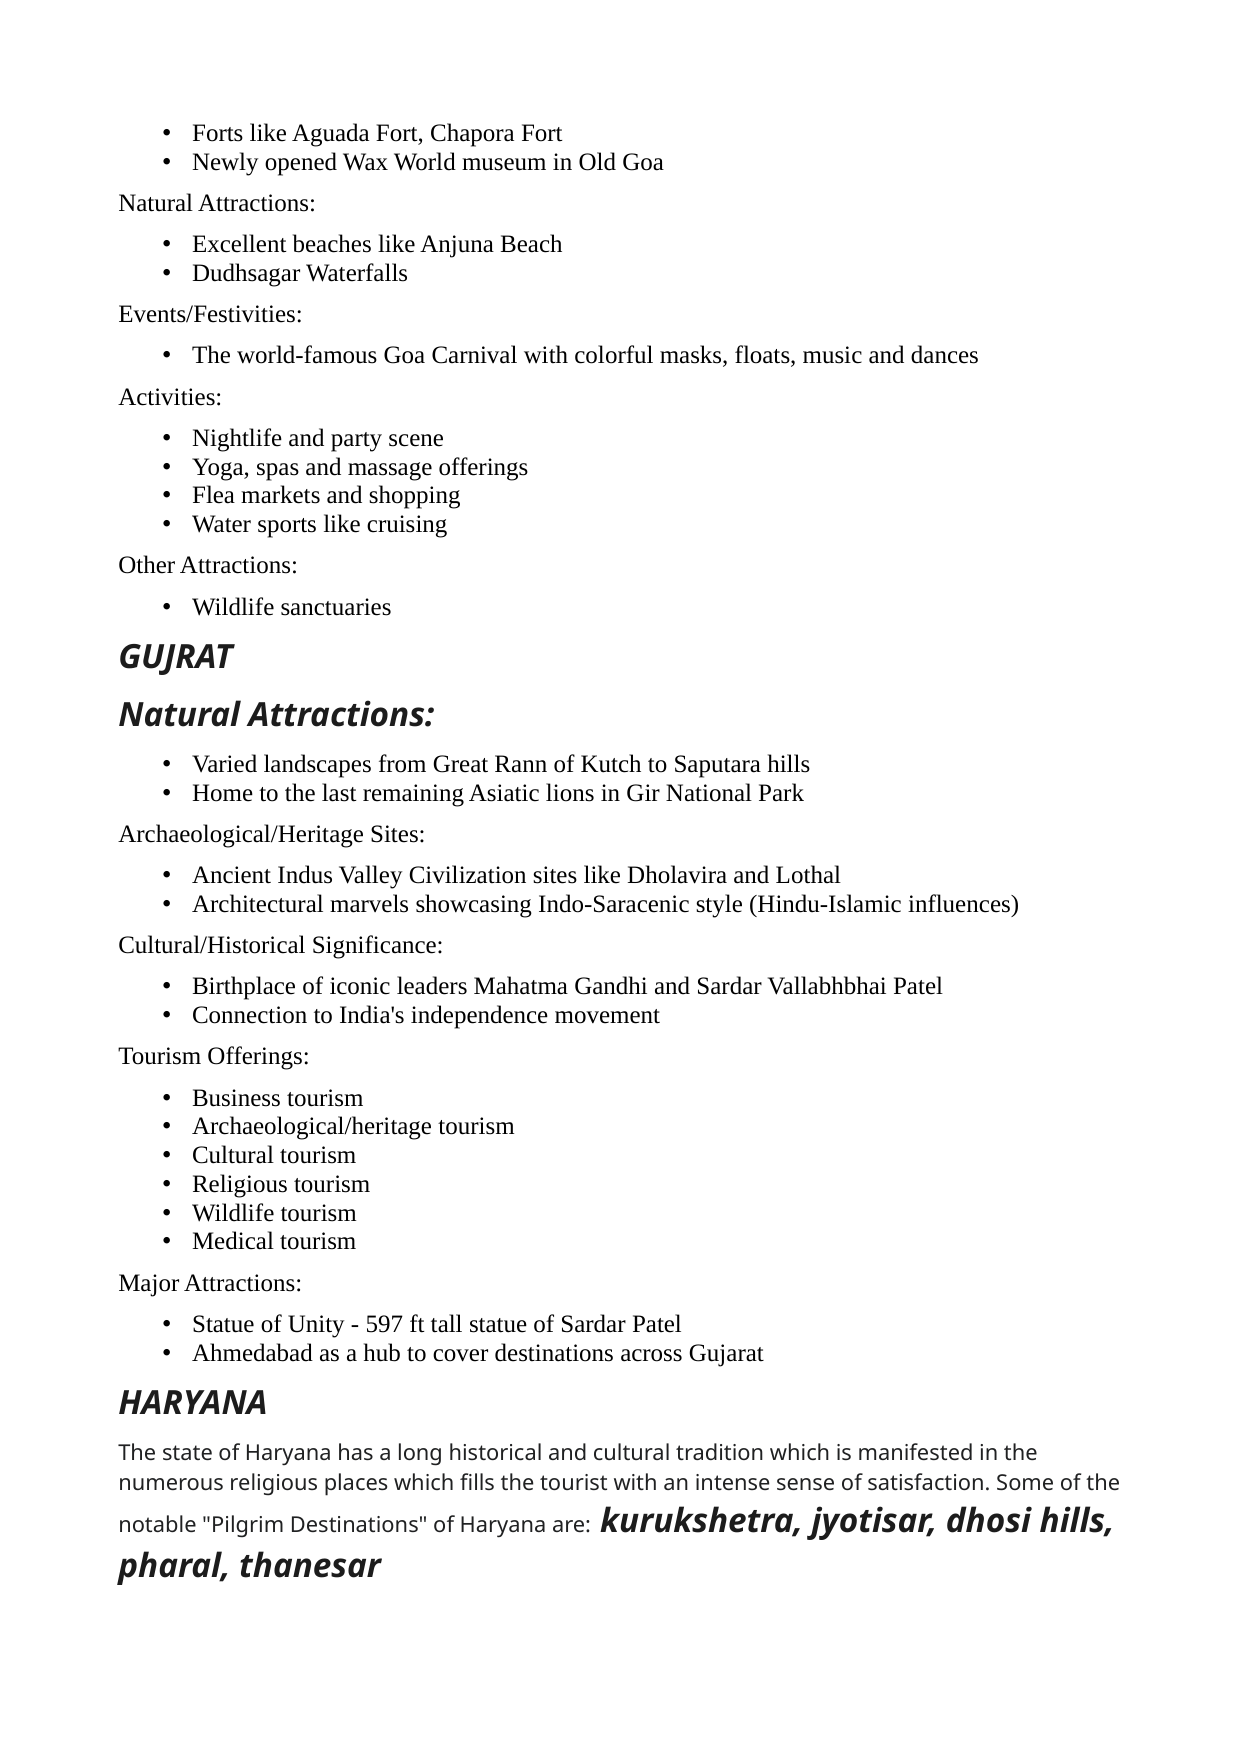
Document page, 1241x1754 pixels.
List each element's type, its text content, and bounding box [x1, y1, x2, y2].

text Natural Attractions: [118, 188, 1122, 217]
list Flea markets and shopping [162, 481, 1122, 509]
list Business tourism [162, 1083, 1122, 1111]
list Connection to India's independence movement [162, 1000, 1122, 1029]
list Medical tourism [162, 1226, 1122, 1255]
text HARYANA [118, 1379, 1122, 1424]
text Major Attractions: [118, 1268, 1122, 1296]
list Cultural tourism [162, 1140, 1122, 1169]
list Home to the last remaining Asiatic lions in Gir National Park [162, 778, 1122, 806]
list Wildlife tourism [162, 1198, 1122, 1226]
list The world-famous Goa Carnival with colorful masks, floats, music and dances [162, 341, 1122, 369]
text GUJRAT [118, 633, 1122, 678]
list Yoga, spas and massage offerings [162, 452, 1122, 481]
text Activities: [118, 382, 1122, 411]
text Archaeological/Heritage Sites: [118, 819, 1122, 848]
list Dudhsagar Waterfalls [162, 258, 1122, 287]
list Wildlife sanctuaries [162, 592, 1122, 621]
list Statue of Unity - 597 ft tall statue of Sardar Patel [162, 1309, 1122, 1338]
list Water sports like cruising [162, 509, 1122, 538]
list Forts like Aguada Fort, Chapora Fort [162, 118, 1122, 147]
text Events/Festivities: [118, 299, 1122, 328]
text Natural Attractions: [118, 691, 1122, 736]
text Cultural/Historical Significance: [118, 930, 1122, 959]
list Ahmedabad as a hub to cover destinations across Gujarat [162, 1338, 1122, 1366]
text Tourism Offerings: [118, 1041, 1122, 1070]
list Religious tourism [162, 1169, 1122, 1198]
list Birthplace of iconic leaders Mahatma Gandhi and Sardar Vallabhbhai Patel [162, 971, 1122, 1000]
list Newly opened Wax World museum in Old Goa [162, 147, 1122, 176]
list Architectural marvels showcasing Indo-Saracenic style (Hindu-Islamic influences) [162, 889, 1122, 918]
text The state of Haryana has a long historical and cultural tradition which is manifested in the numerous religious places which fills the tourist with an intense sense of satisfaction. Some of the notable "Pilgrim Destinations" of Haryana are: kurukshetra, jyotisar, dhosi hills, pharal, thanesar [118, 1437, 1122, 1587]
list Nightlife and party scene [162, 423, 1122, 452]
text Other Attractions: [118, 551, 1122, 579]
list Varied landscapes from Great Rann of Kutch to Saputara hills [162, 749, 1122, 778]
list Archaeological/heritage tourism [162, 1111, 1122, 1140]
list Excellent beaches like Anjuna Beach [162, 229, 1122, 258]
list Ancient Indus Valley Civilization sites like Dholavira and Lothal [162, 860, 1122, 889]
